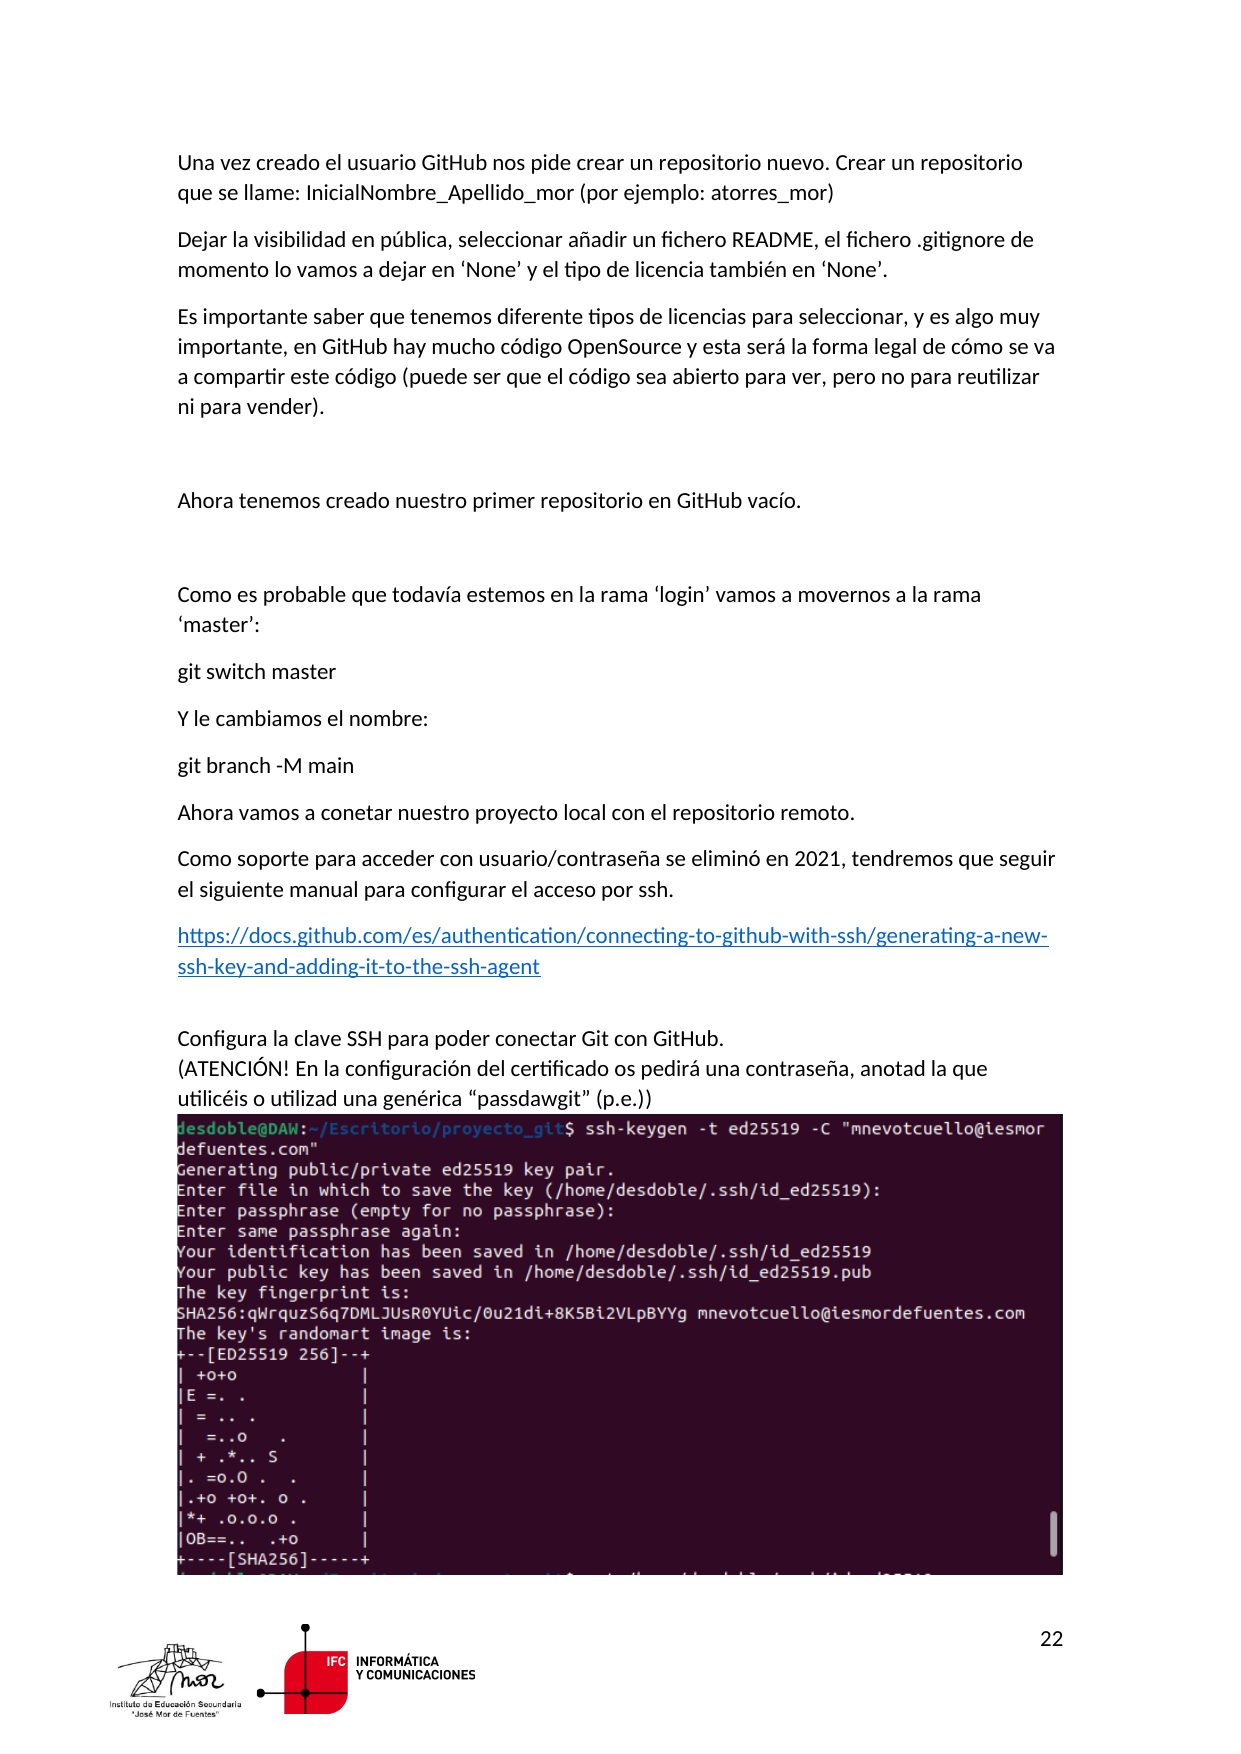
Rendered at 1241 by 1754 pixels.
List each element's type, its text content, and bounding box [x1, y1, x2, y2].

text (ATENCIÓN! En la configuración del certificado os pedirá una contraseña, anotad la que utilicéis o utilizad una genérica “passdawgit” (p.e.)) [177, 1054, 1063, 1113]
text Dejar la visibilidad en pública, seleccionar añadir un fichero README, el fichero .gitignore de momento lo vamos a dejar en ‘None’ y el tipo de licencia también en ‘None’. [177, 225, 1063, 283]
text Ahora tenemos creado nuestro primer repositorio en GitHub vacío. [177, 486, 1063, 514]
picture [100, 1631, 249, 1736]
text Una vez creado el usuario GitHub nos pide crear un repositorio nuevo. Crear un repositorio que se llame: InicialNombre_Apellido_mor (por ejemplo: atorres_mor) [177, 148, 1063, 206]
picture [177, 1114, 1063, 1575]
text Y le cambiamos el nombre: [177, 704, 1063, 732]
text Ahora vamos a conetar nuestro proyecto local con el repositorio remoto. [177, 798, 1063, 826]
text git branch -M main [177, 751, 1063, 779]
text https://docs.github.com/es/authentication/connecting-to-github-with-ssh/generating-a-new-ssh-key-and-adding-it-to-the-ssh-agent [177, 922, 1063, 980]
text git switch master [177, 657, 1063, 685]
text Como soporte para acceder con usuario/contraseña se eliminó en 2021, tendremos que seguir el siguiente manual para configurar el acceso por ssh. [177, 844, 1063, 903]
text Es importante saber que tenemos diferente tipos de licencias para seleccionar, y es algo muy importante, en GitHub hay mucho código OpenSource y esta será la forma legal de cómo se va a compartir este código (puede ser que el código sea abierto para ver, pero no para reutilizar ni para vender). [177, 302, 1063, 420]
text Como es probable que todavía estemos en la rama ‘login’ vamos a movernos a la rama ‘master’: [177, 580, 1063, 638]
text Configura la clave SSH para poder conectar Git con GitHub. [177, 1024, 1063, 1052]
picture [256, 1624, 475, 1714]
